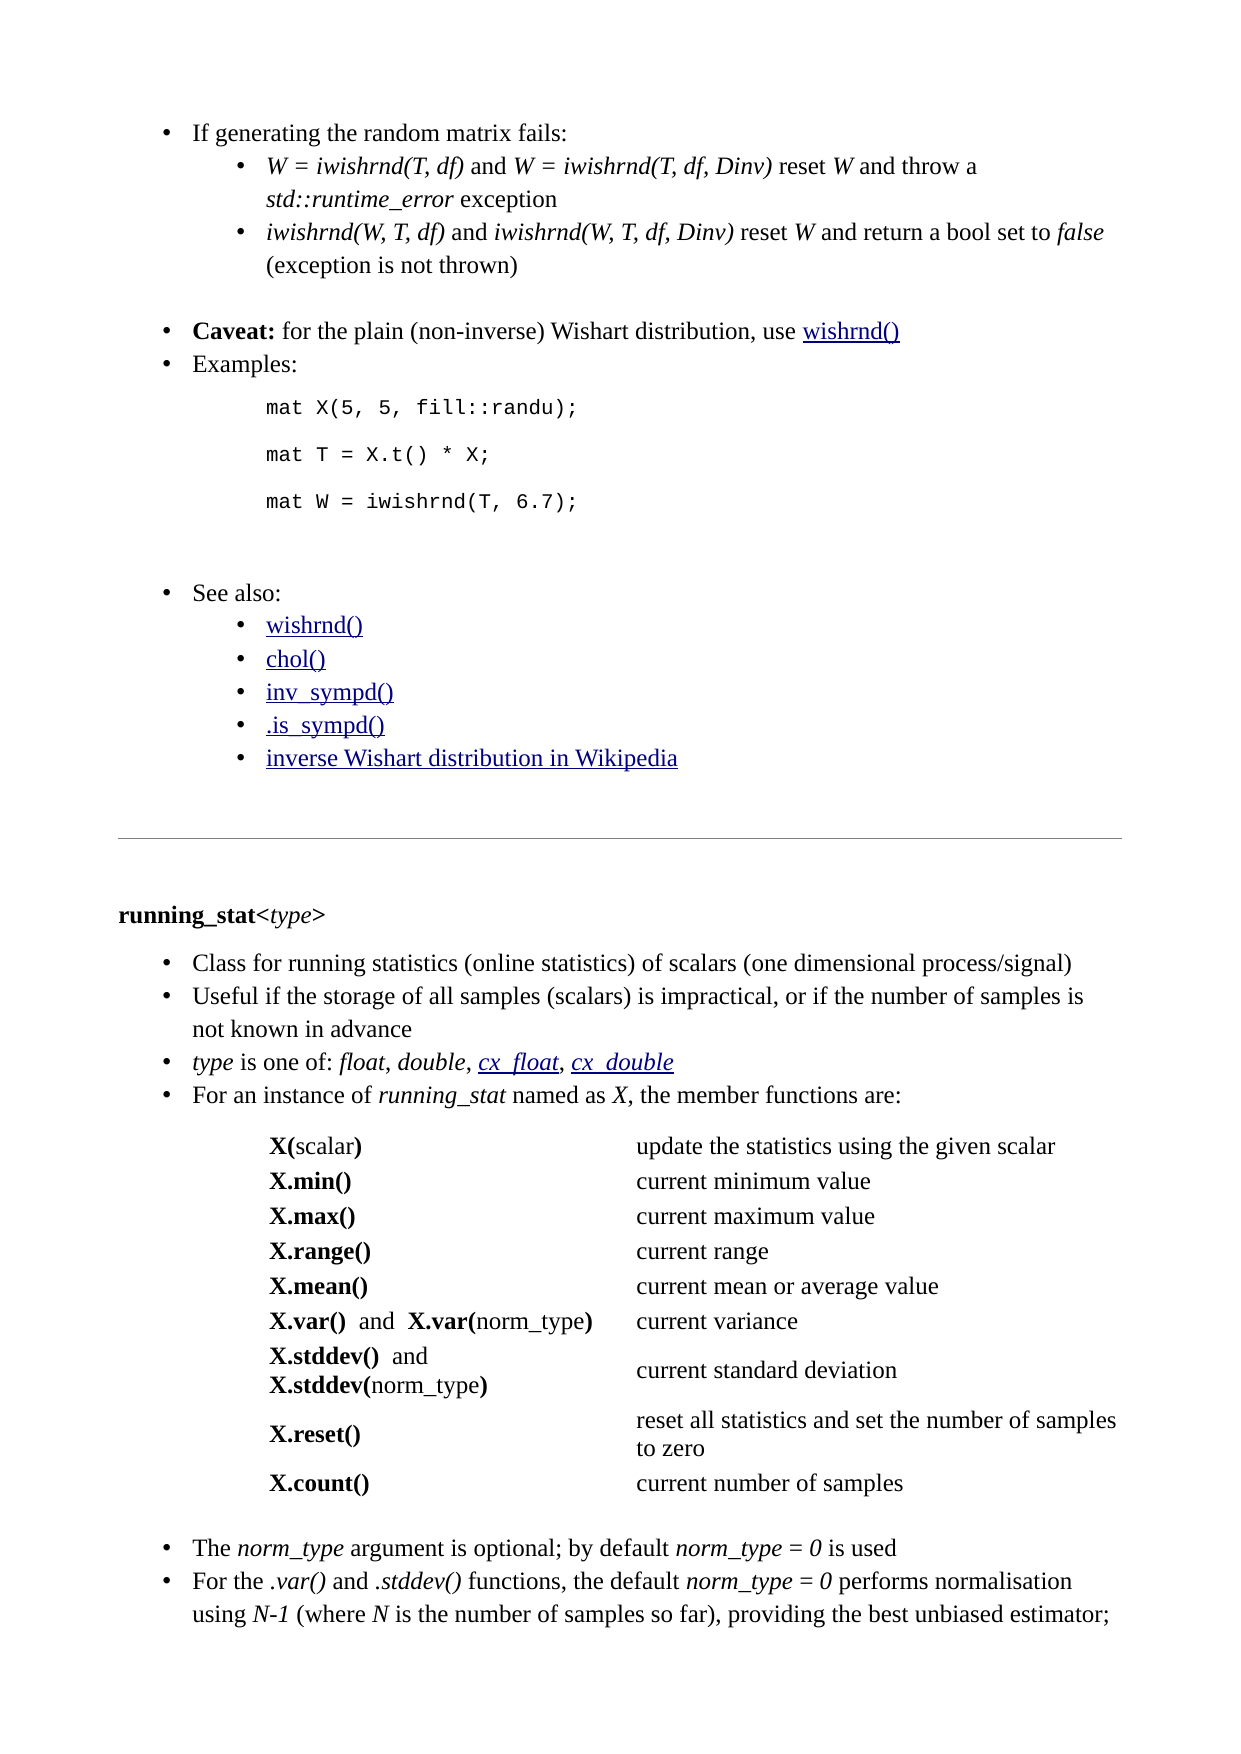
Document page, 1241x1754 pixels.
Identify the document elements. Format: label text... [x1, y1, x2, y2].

table_cell reset all statistics and set the number of samples to zero [633, 1402, 1122, 1465]
list inv_sympd() [236, 677, 1122, 705]
table_cell [618, 1465, 633, 1500]
list See also: [162, 578, 1122, 606]
list inverse Wishart distribution in Wikipedia [236, 743, 1122, 771]
table_header update the statistics using the given scalar [633, 1128, 1122, 1163]
table_cell X.range() [266, 1233, 617, 1268]
table_cell X.stddev() and X.stddev(norm_type) [266, 1338, 617, 1402]
table_cell [618, 1233, 633, 1268]
table_cell current mean or average value [633, 1268, 1122, 1303]
table_cell X.count() [266, 1465, 617, 1500]
table_cell X.var() and X.var(norm_type) [266, 1303, 617, 1338]
table_header [618, 1128, 633, 1163]
table_cell current number of samples [633, 1465, 1122, 1500]
table_cell [618, 1268, 633, 1303]
list type is one of: float, double, cx_float, cx_double [162, 1047, 1122, 1076]
list For the .var() and .stddev() functions, the default norm_type = 0 performs normalisation using N-1 (where N is the number of samples so far), providing the best unbiased estimator; [162, 1566, 1122, 1628]
table_cell current standard deviation [633, 1338, 1122, 1402]
table_cell [618, 1402, 633, 1465]
list mat T = X.t() * X; [236, 444, 1122, 468]
table_cell [618, 1198, 633, 1233]
list chol() [236, 644, 1122, 672]
list Examples: [162, 349, 1122, 378]
table_cell [618, 1163, 633, 1198]
list Caveat: for the plain (non-inverse) Wishart distribution, use wishrnd() [162, 316, 1122, 345]
list mat X(5, 5, fill::randu); [236, 397, 1122, 421]
table_cell X.mean() [266, 1268, 617, 1303]
list .is_sympd() [236, 710, 1122, 738]
table_cell X.max() [266, 1198, 617, 1233]
list wishrnd() [236, 611, 1122, 639]
list mat W = iwishrnd(T, 6.7); [236, 491, 1122, 515]
list If generating the random matrix fails: [162, 118, 1122, 147]
list Class for running statistics (online statistics) of scalars (one dimensional process/signal) [162, 948, 1122, 977]
list Useful if the storage of all samples (scalars) is impractical, or if the number of samples is not known in advance [162, 981, 1122, 1043]
table_cell current range [633, 1233, 1122, 1268]
table_header X(scalar) [266, 1128, 617, 1163]
table_cell X.min() [266, 1163, 617, 1198]
table_cell current maximum value [633, 1198, 1122, 1233]
list For an instance of running_stat named as X, the member functions are: [162, 1080, 1122, 1109]
list The norm_type argument is optional; by default norm_type = 0 is used [162, 1533, 1122, 1562]
text running_stat<type> [118, 901, 1122, 929]
table_cell X.reset() [266, 1402, 617, 1465]
table_cell [618, 1303, 633, 1338]
table_cell current minimum value [633, 1163, 1122, 1198]
list W = iwishrnd(T, df) and W = iwishrnd(T, df, Dinv) reset W and throw a std::runtime_error exception [236, 151, 1122, 213]
table_cell [618, 1338, 633, 1402]
table_cell current variance [633, 1303, 1122, 1338]
list iwishrnd(W, T, df) and iwishrnd(W, T, df, Dinv) reset W and return a bool set to false (exception is not thrown) [236, 217, 1122, 279]
